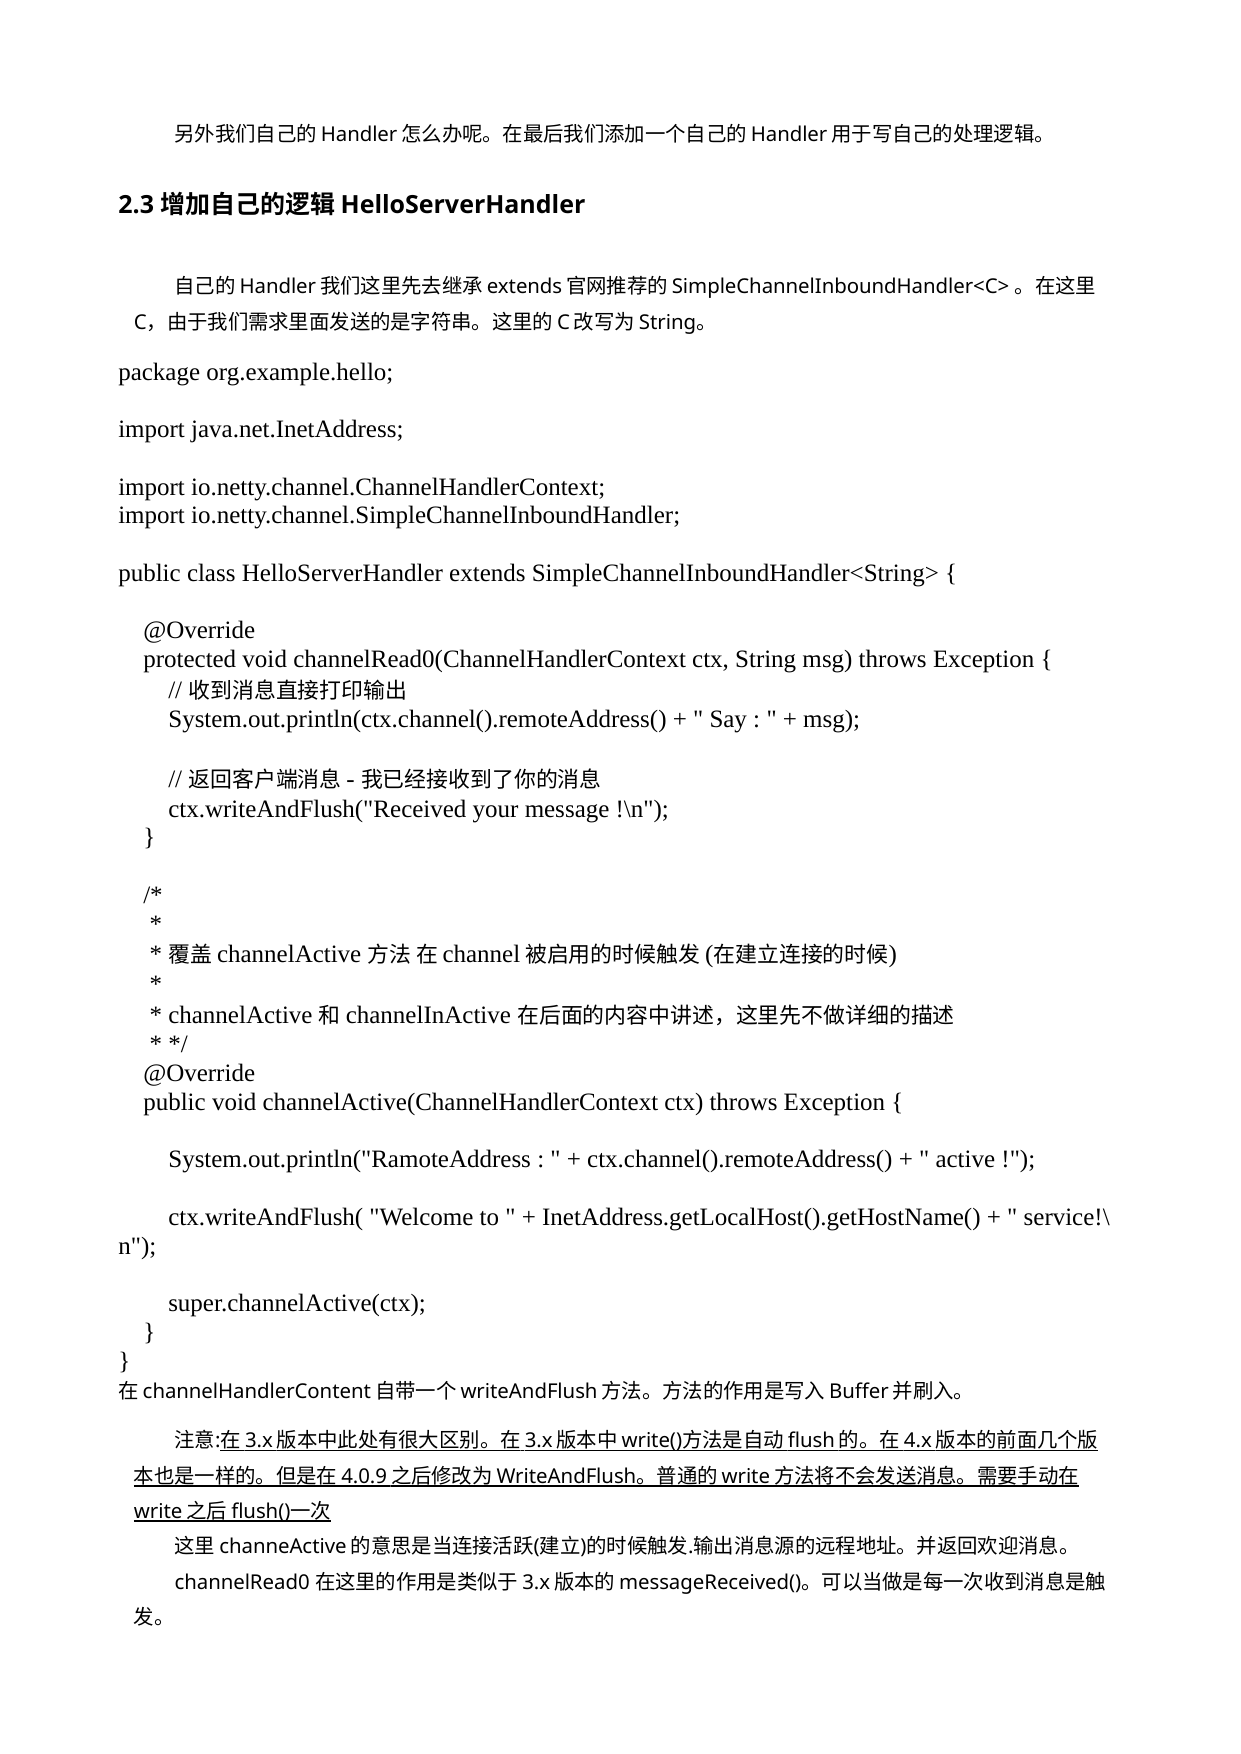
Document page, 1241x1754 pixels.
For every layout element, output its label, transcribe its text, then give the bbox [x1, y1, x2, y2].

text ctx.writeAndFlush( "Welcome to " + InetAddress.getLocalHost().getHostName() + " service!\n"); [118, 1202, 1122, 1259]
text 注意:在3.x版本中此处有很大区别。在3.x版本中write()方法是自动flush的。在4.x版本的前面几个版本也是一样的。但是在4.0.9之后修改为WriteAndFlush。普通的write方法将不会发送消息。需要手动在write之后flush()一次 [134, 1424, 1106, 1524]
text package org.example.hello; [118, 357, 1122, 385]
text super.channelActive(ctx); [118, 1288, 1122, 1317]
text channelRead0 在这里的作用是类似于3.x版本的messageReceived()。可以当做是每一次收到消息是触发。 [134, 1566, 1106, 1630]
text @Override [118, 615, 1122, 644]
text // 收到消息直接打印输出 [118, 673, 1122, 704]
text } [118, 1346, 1122, 1374]
text } [118, 1317, 1122, 1346]
text // 返回客户端消息 - 我已经接收到了你的消息 [118, 762, 1122, 794]
text ctx.writeAndFlush("Received your message !\n"); [118, 794, 1122, 822]
text public void channelActive(ChannelHandlerContext ctx) throws Exception { [118, 1087, 1122, 1116]
text 在channelHandlerContent自带一个writeAndFlush方法。方法的作用是写入Buffer并刷入。 [118, 1374, 1122, 1404]
text 另外我们自己的Handler怎么办呢。在最后我们添加一个自己的Handler用于写自己的处理逻辑。 [134, 118, 1106, 148]
text @Override [118, 1058, 1122, 1087]
text * channelActive 和 channelInActive 在后面的内容中讲述，这里先不做详细的描述 [118, 998, 1122, 1029]
text * [118, 909, 1122, 937]
text 这里channeActive的意思是当连接活跃(建立)的时候触发.输出消息源的远程地址。并返回欢迎消息。 [134, 1530, 1106, 1560]
text import io.netty.channel.ChannelHandlerContext; [118, 472, 1122, 500]
text } [118, 822, 1122, 851]
text * */ [118, 1029, 1122, 1058]
text import java.net.InetAddress; [118, 414, 1122, 443]
subtitle 2.3 增加自己的逻辑HelloServerHandler [118, 185, 1122, 221]
text 自己的Handler我们这里先去继承extends官网推荐的SimpleChannelInboundHandler<C> 。在这里C，由于我们需求里面发送的是字符串。这里的C改写为String。 [134, 270, 1106, 335]
text System.out.println(ctx.channel().remoteAddress() + " Say : " + msg); [118, 704, 1122, 733]
text System.out.println("RamoteAddress : " + ctx.channel().remoteAddress() + " active !"); [118, 1144, 1122, 1173]
text * [118, 969, 1122, 998]
text * 覆盖 channelActive 方法 在channel被启用的时候触发 (在建立连接的时候) [118, 937, 1122, 969]
text public class HelloServerHandler extends SimpleChannelInboundHandler<String> { [118, 558, 1122, 587]
text /* [118, 880, 1122, 909]
text protected void channelRead0(ChannelHandlerContext ctx, String msg) throws Exception { [118, 644, 1122, 673]
text import io.netty.channel.SimpleChannelInboundHandler; [118, 500, 1122, 529]
